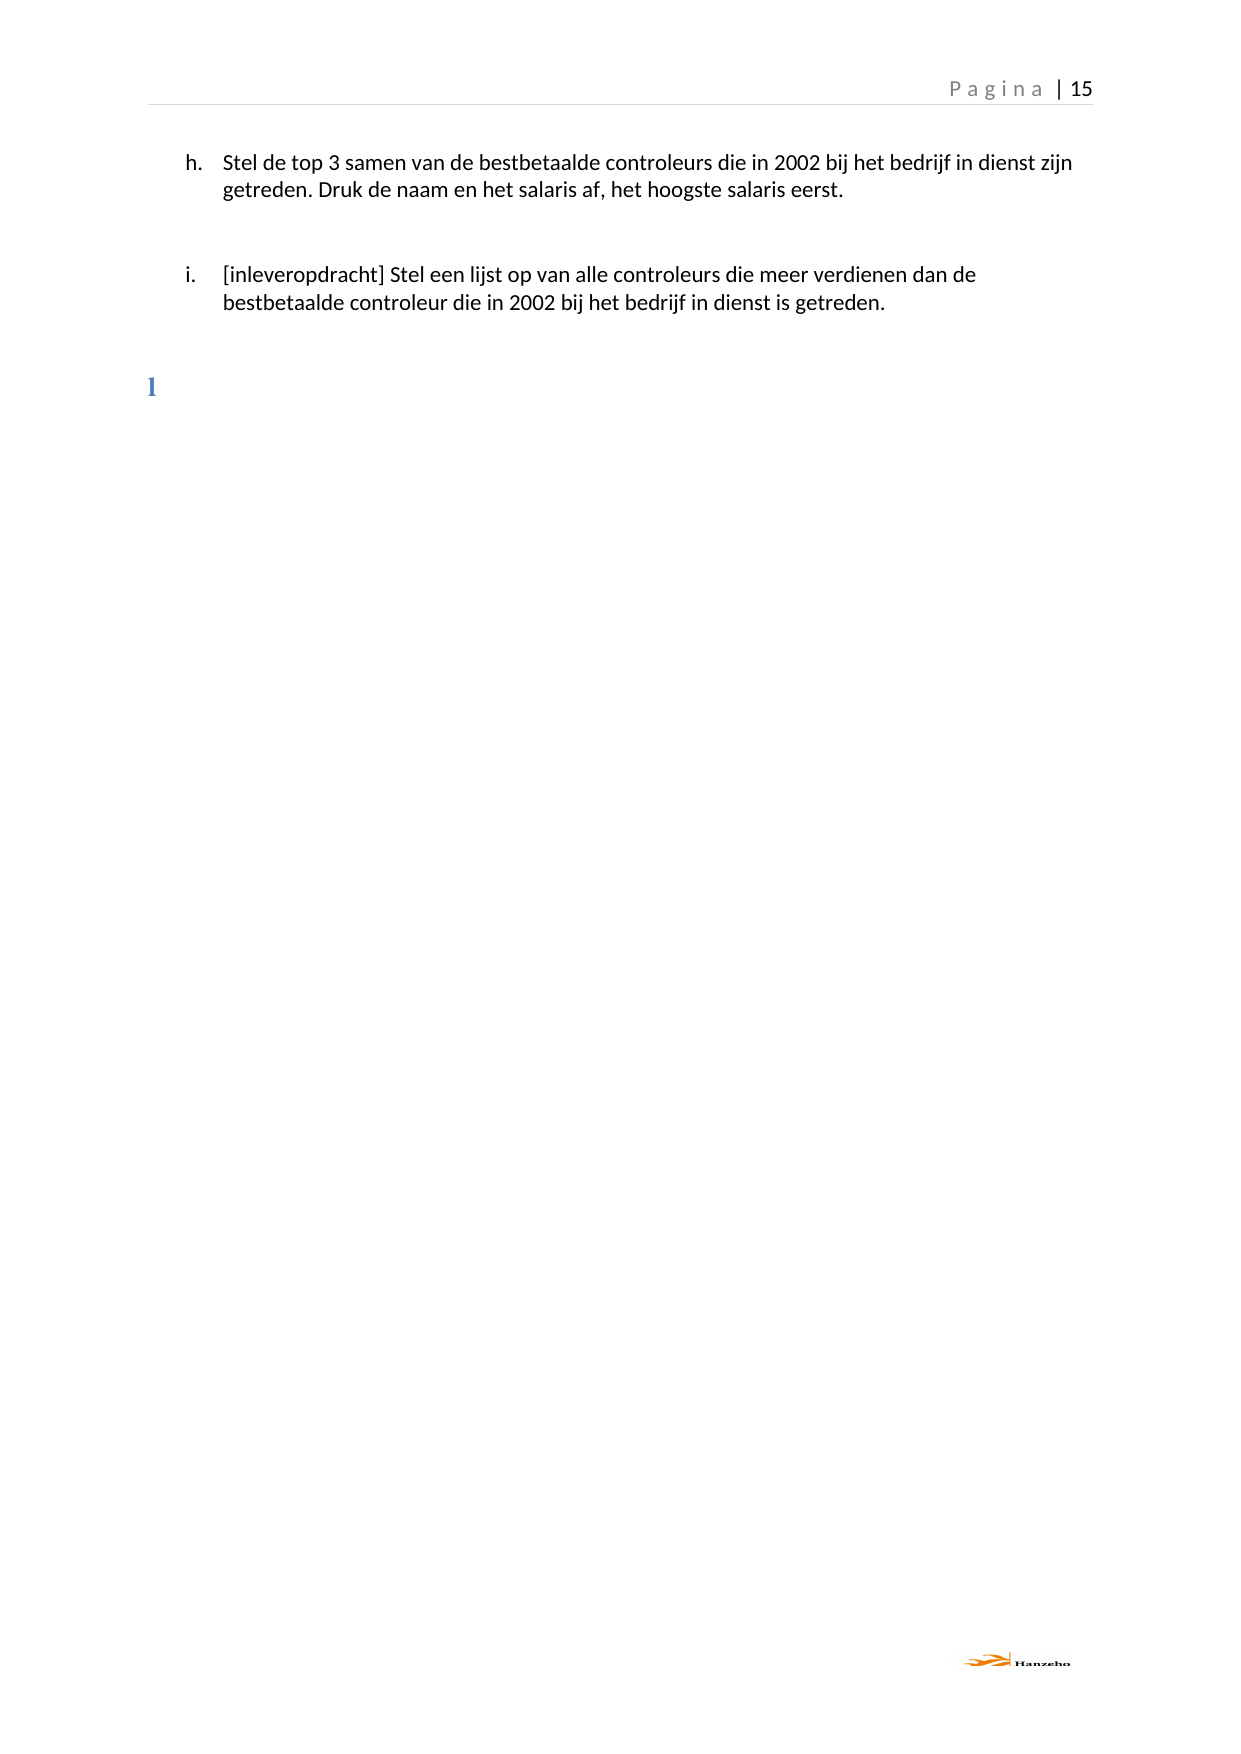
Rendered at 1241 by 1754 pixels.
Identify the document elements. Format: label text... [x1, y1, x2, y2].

text l [148, 372, 1093, 403]
picture [952, 1652, 1194, 1681]
list [inleveropdracht] Stel een lijst op van alle controleurs die meer verdienen dan de bestbetaalde controleur die in 2002 bij het bedrijf in dienst is getreden. [185, 260, 1093, 316]
list Stel de top 3 samen van de bestbetaalde controleurs die in 2002 bij het bedrijf in dienst zijn getreden. Druk de naam en het salaris af, het hoogste salaris eerst. [185, 148, 1093, 204]
